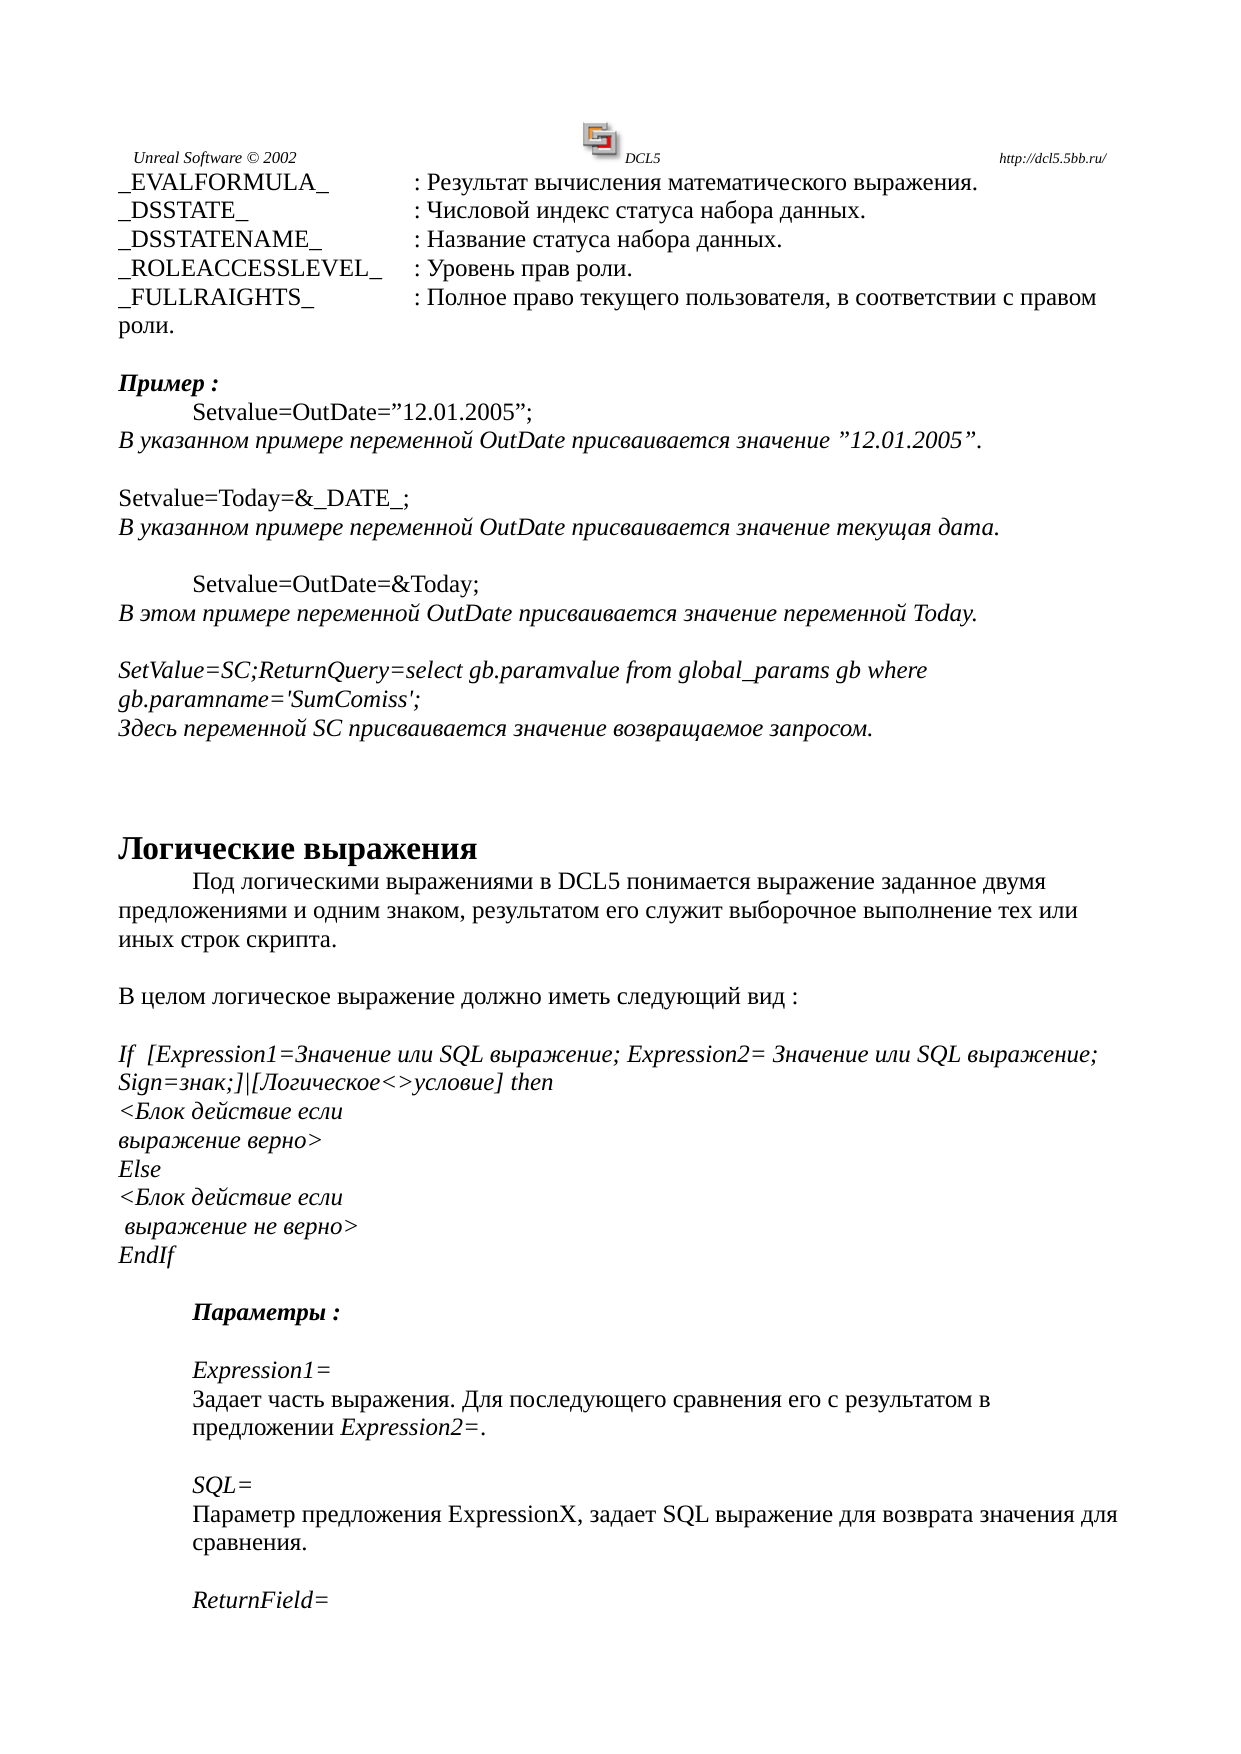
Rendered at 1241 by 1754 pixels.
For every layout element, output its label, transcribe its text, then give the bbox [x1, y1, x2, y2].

text ReturnField= [118, 1585, 1122, 1614]
text Setvalue=OutDate=”12.01.2005”; [118, 397, 1122, 425]
text <Блок действие если [118, 1096, 1122, 1125]
text Expression1= [118, 1355, 1122, 1384]
text Параметр предложения ExpressionX, задает SQL выражение для возврата значения для сравнения. [118, 1499, 1122, 1556]
text В указанном примере переменной OutDate присваивается значение ”12.01.2005”. [118, 425, 1122, 454]
text Задает часть выражения. Для последующего сравнения его с результатом в предложении Expression2=. [118, 1384, 1122, 1441]
text Под логическими выражениями в DCL5 понимается выражение заданное двумя предложениями и одним знаком, результатом его служит выборочное выполнение тех или иных строк скрипта. [118, 866, 1122, 952]
text _DSSTATE_ : Числовой индекс статуса набора данных. [118, 195, 1122, 224]
text выражение не верно> [118, 1211, 1122, 1240]
text В указанном примере переменной OutDate присваивается значение текущая дата. [118, 512, 1122, 540]
text Setvalue=Today=&_DATE_; [118, 483, 1122, 512]
text <Блок действие если [118, 1182, 1122, 1211]
text _FULLRAIGHTS_ : Полное право текущего пользователя, в соответствии с правом роли. [118, 282, 1122, 339]
text Логические выражения [118, 828, 1122, 866]
text Setvalue=OutDate=&Today; [118, 569, 1122, 598]
text В целом логическое выражение должно иметь следующий вид : [118, 981, 1122, 1010]
text If [Expression1=Значение или SQL выражение; Expression2= Значение или SQL выражение; Sign=знак;]|[Логическое<>условие] then [118, 1039, 1122, 1096]
text _DSSTATENAME_ : Название статуса набора данных. [118, 224, 1122, 253]
text Параметры : [118, 1297, 1122, 1326]
text SetValue=SC;ReturnQuery=select gb.paramvalue from global_params gb where gb.paramname='SumComiss'; [118, 655, 1122, 713]
text Пример : [118, 368, 1122, 397]
text В этом примере переменной OutDate присваивается значение переменной Today. [118, 598, 1122, 627]
text _EVALFORMULA_ : Результат вычисления математического выражения. [118, 167, 1122, 195]
text выражение верно> [118, 1125, 1122, 1154]
text Здесь переменной SC присваивается значение возвращаемое запросом. [118, 713, 1122, 742]
text Else [118, 1154, 1122, 1182]
text SQL= [118, 1470, 1122, 1499]
picture [579, 118, 625, 164]
text EndIf [118, 1240, 1122, 1269]
text _ROLEACCESSLEVEL_ : Уровень прав роли. [118, 253, 1122, 282]
